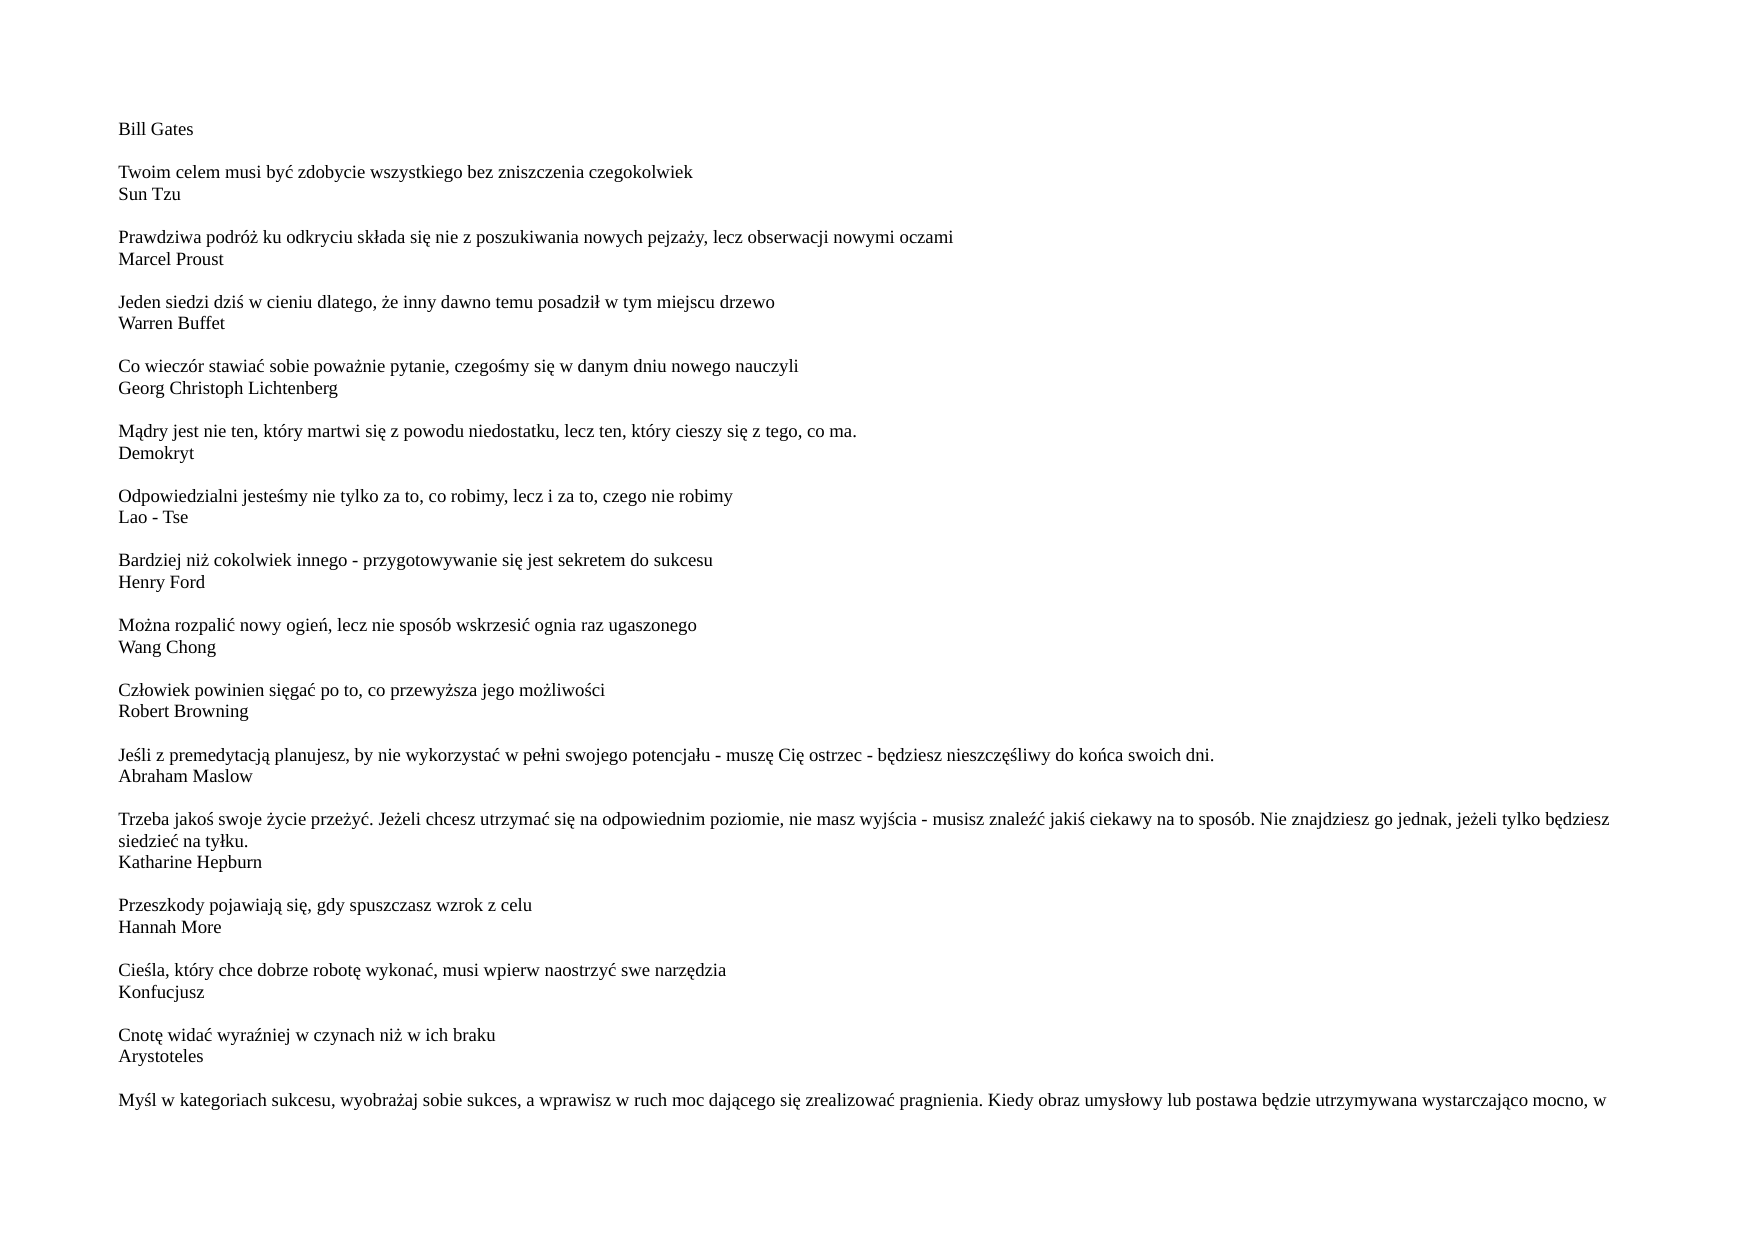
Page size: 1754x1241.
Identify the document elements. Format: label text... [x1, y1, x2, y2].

text Człowiek powinien sięgać po to, co przewyższa jego możliwości [118, 679, 1636, 700]
text Arystoteles [118, 1045, 1636, 1067]
text Odpowiedzialni jesteśmy nie tylko za to, co robimy, lecz i za to, czego nie robimy [118, 485, 1636, 506]
text Lao - Tse [118, 506, 1636, 528]
text Wang Chong [118, 636, 1636, 657]
text Bill Gates [118, 118, 1636, 140]
text Przeszkody pojawiają się, gdy spuszczasz wzrok z celu [118, 894, 1636, 916]
text Warren Buffet [118, 312, 1636, 334]
text Jeśli z premedytacją planujesz, by nie wykorzystać w pełni swojego potencjału - muszę Cię ostrzec - będziesz nieszczęśliwy do końca swoich dni. [118, 743, 1636, 765]
text Georg Christoph Lichtenberg [118, 377, 1636, 398]
text Abraham Maslow [118, 765, 1636, 787]
text Myśl w kategoriach sukcesu, wyobrażaj sobie sukces, a wprawisz w ruch moc dającego się zrealizować pragnienia. Kiedy obraz umysłowy lub postawa będzie utrzymywana wystarczająco mocno, w [118, 1088, 1636, 1110]
text Mądry jest nie ten, który martwi się z powodu niedostatku, lecz ten, który cieszy się z tego, co ma. [118, 420, 1636, 442]
text Katharine Hepburn [118, 851, 1636, 873]
text Jeden siedzi dziś w cieniu dlatego, że inny dawno temu posadził w tym miejscu drzewo [118, 291, 1636, 312]
text Co wieczór stawiać sobie poważnie pytanie, czegośmy się w danym dniu nowego nauczyli [118, 355, 1636, 377]
text Hannah More [118, 916, 1636, 937]
text Bardziej niż cokolwiek innego - przygotowywanie się jest sekretem do sukcesu [118, 549, 1636, 571]
text Henry Ford [118, 571, 1636, 592]
text Demokryt [118, 442, 1636, 463]
text Cnotę widać wyraźniej w czynach niż w ich braku [118, 1024, 1636, 1045]
text Marcel Proust [118, 247, 1636, 269]
text Sun Tzu [118, 183, 1636, 204]
text Prawdziwa podróż ku odkryciu składa się nie z poszukiwania nowych pejzaży, lecz obserwacji nowymi oczami [118, 226, 1636, 247]
text Twoim celem musi być zdobycie wszystkiego bez zniszczenia czegokolwiek [118, 161, 1636, 183]
text Trzeba jakoś swoje życie przeżyć. Jeżeli chcesz utrzymać się na odpowiednim poziomie, nie masz wyjścia - musisz znaleźć jakiś ciekawy na to sposób. Nie znajdziesz go jednak, jeżeli tylko będziesz siedzieć na tyłku. [118, 808, 1636, 851]
text Konfucjusz [118, 981, 1636, 1002]
text Cieśla, który chce dobrze robotę wykonać, musi wpierw naostrzyć swe narzędzia [118, 959, 1636, 981]
text Robert Browning [118, 700, 1636, 722]
text Można rozpalić nowy ogień, lecz nie sposób wskrzesić ognia raz ugaszonego [118, 614, 1636, 636]
